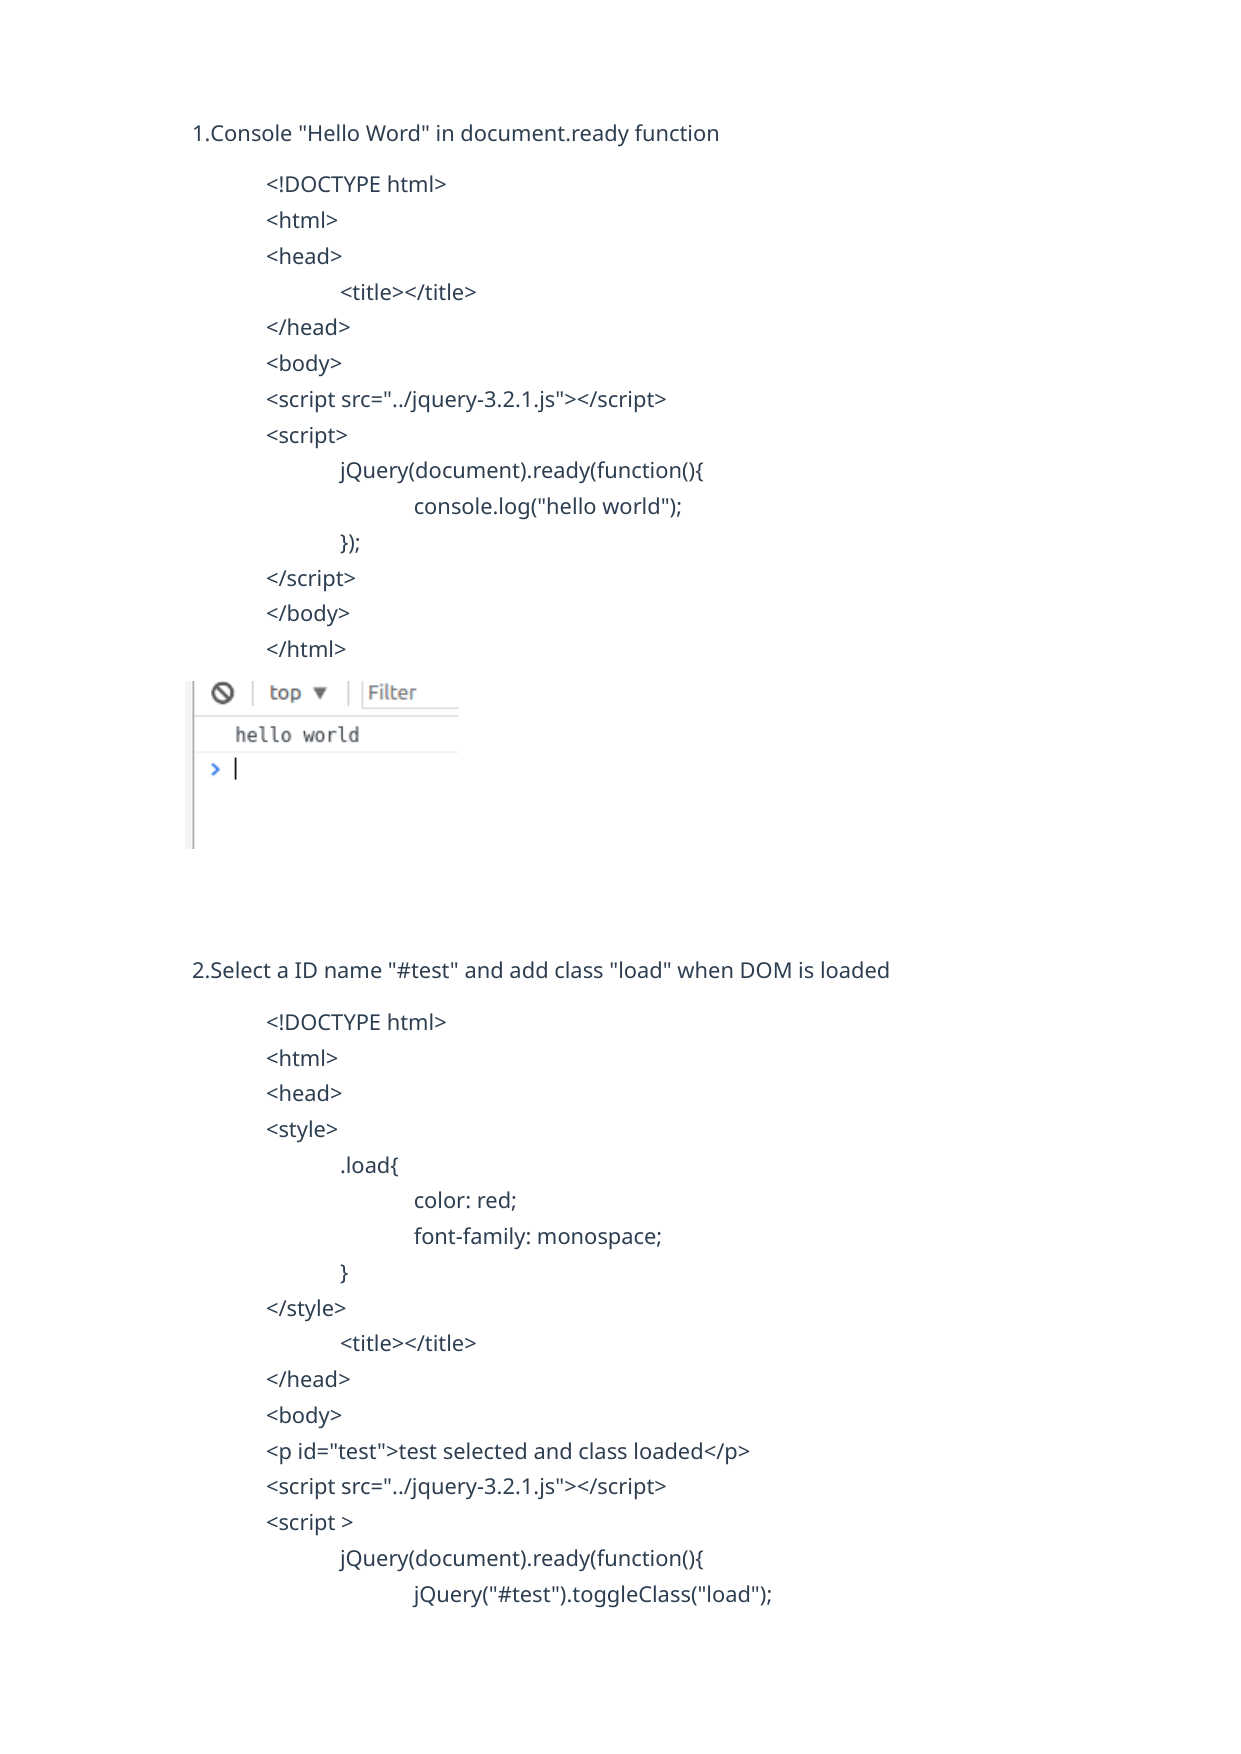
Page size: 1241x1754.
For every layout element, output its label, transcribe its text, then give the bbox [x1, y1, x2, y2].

text <script src="../jquery-3.2.1.js"></script> [266, 384, 1122, 414]
text </script> [266, 562, 1122, 592]
text <title></title> [266, 1328, 1122, 1358]
text jQuery(document).ready(function(){ [266, 455, 1122, 485]
list Console "Hello Word" in document.ready function [118, 118, 1122, 148]
list Select a ID name "#test" and add class "load" when DOM is loaded [118, 956, 1122, 985]
text <head> [266, 1078, 1122, 1108]
text </head> [266, 1364, 1122, 1394]
text </head> [266, 312, 1122, 342]
text .load{ [266, 1150, 1122, 1179]
text </body> [266, 598, 1122, 628]
text font-family: monospace; [266, 1221, 1122, 1251]
text <title></title> [266, 277, 1122, 306]
text <body> [266, 1400, 1122, 1430]
text <!DOCTYPE html> [266, 169, 1122, 199]
text jQuery(document).ready(function(){ [266, 1543, 1122, 1573]
text <body> [266, 348, 1122, 378]
text <!DOCTYPE html> [266, 1007, 1122, 1037]
text <html> [266, 1043, 1122, 1072]
text color: red; [266, 1186, 1122, 1215]
text <script src="../jquery-3.2.1.js"></script> [266, 1471, 1122, 1501]
text <p id="test">test selected and class loaded</p> [266, 1436, 1122, 1465]
text }); [266, 527, 1122, 557]
text <html> [266, 205, 1122, 235]
text <script> [266, 419, 1122, 449]
text </html> [266, 634, 1122, 664]
picture [185, 681, 459, 849]
text console.log("hello world"); [266, 491, 1122, 521]
text jQuery("#test").toggleClass("load"); [266, 1578, 1122, 1608]
text <script > [266, 1507, 1122, 1537]
text } [266, 1257, 1122, 1287]
text </style> [266, 1293, 1122, 1322]
text <style> [266, 1114, 1122, 1144]
text <head> [266, 241, 1122, 271]
